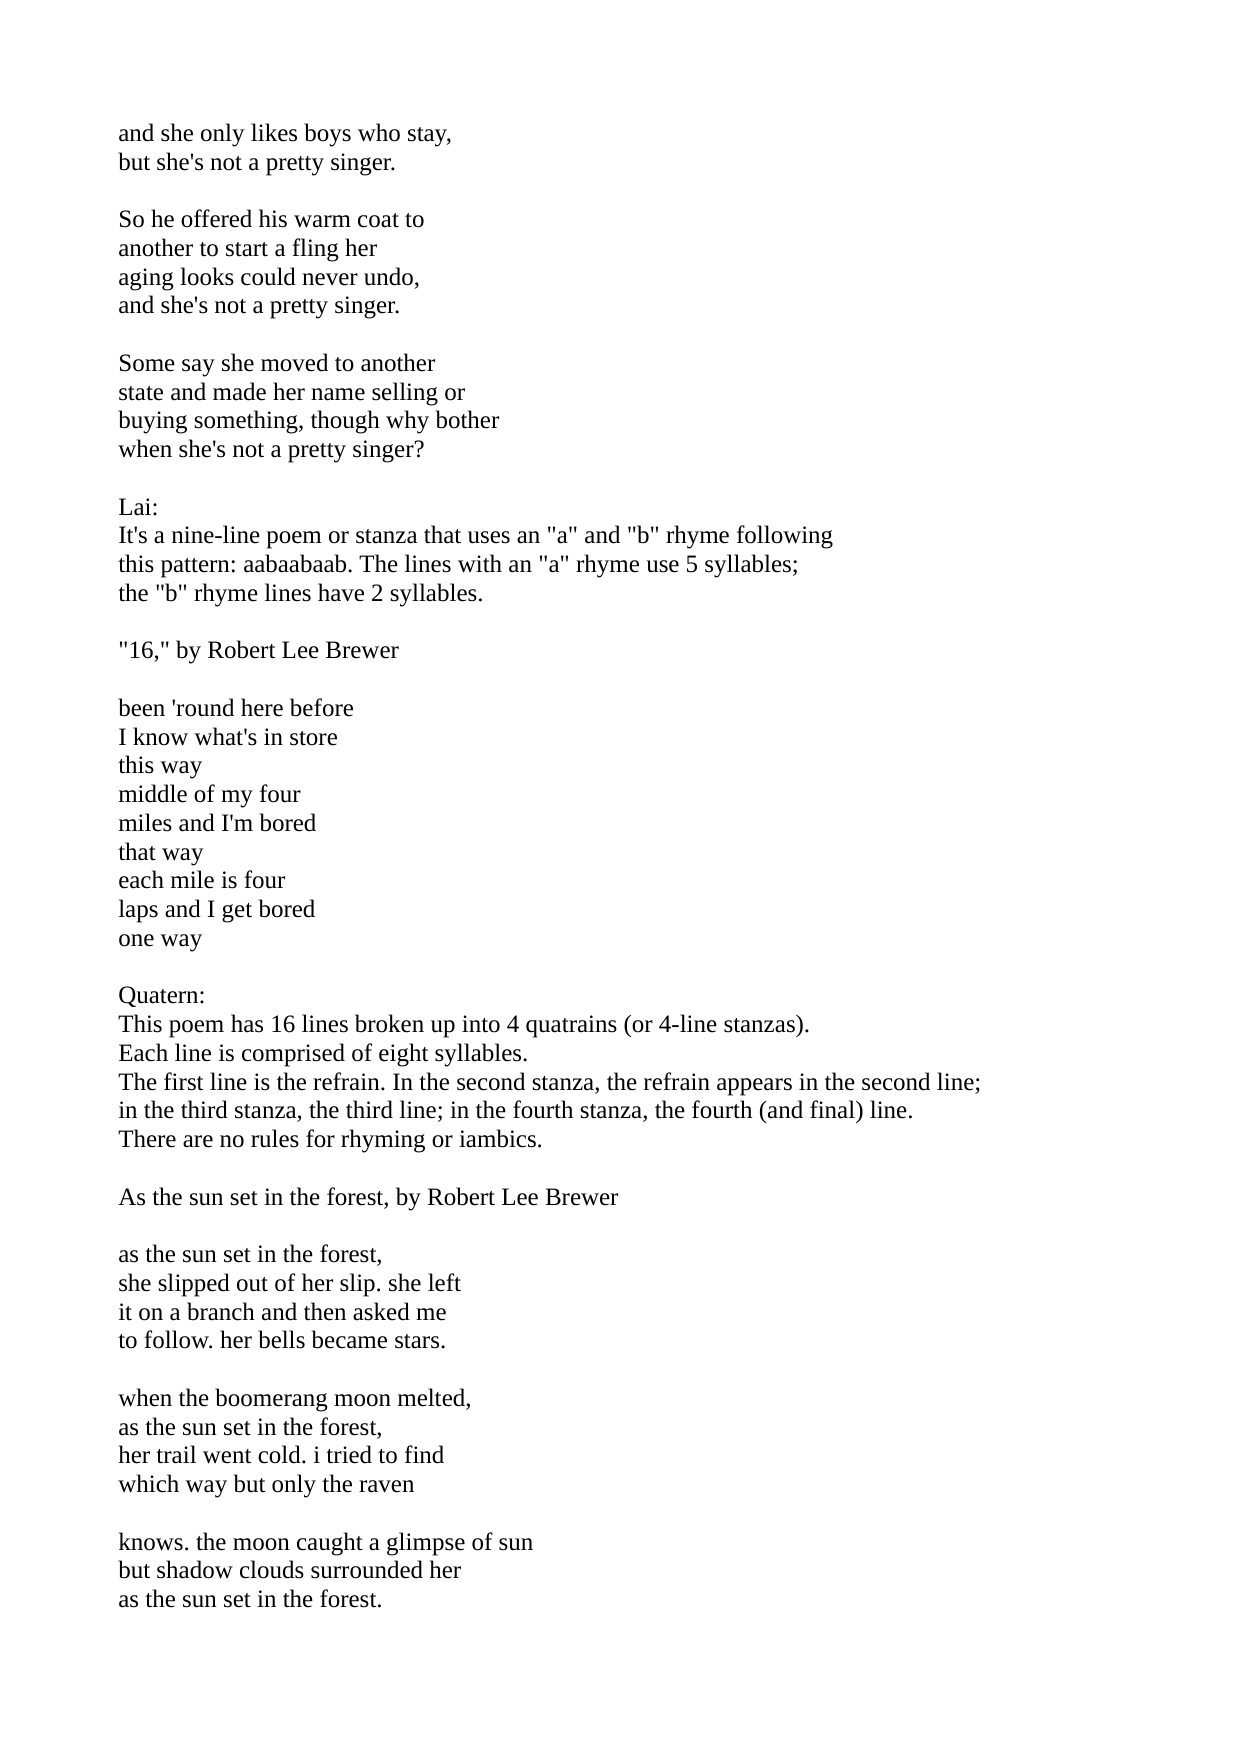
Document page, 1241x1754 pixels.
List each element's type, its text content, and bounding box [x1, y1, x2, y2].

text it on a branch and then asked me [118, 1297, 1122, 1326]
text as the sun set in the forest. [118, 1584, 1122, 1613]
text aging looks could never undo, [118, 262, 1122, 291]
text The first line is the refrain. In the second stanza, the refrain appears in the second line; [118, 1067, 1122, 1096]
text Lai: [118, 492, 1122, 521]
text and she's not a pretty singer. [118, 291, 1122, 319]
text as the sun set in the forest, [118, 1412, 1122, 1441]
text each mile is four [118, 866, 1122, 894]
text this way [118, 751, 1122, 779]
text that way [118, 837, 1122, 866]
text and she only likes boys who stay, [118, 118, 1122, 147]
text state and made her name selling or [118, 377, 1122, 406]
text which way but only the raven [118, 1469, 1122, 1498]
text when she's not a pretty singer? [118, 434, 1122, 463]
text knows. the moon caught a glimpse of sun [118, 1527, 1122, 1556]
text It's a nine-line poem or stanza that uses an "a" and "b" rhyme following [118, 521, 1122, 549]
text but shadow clouds surrounded her [118, 1556, 1122, 1584]
text I know what's in store [118, 722, 1122, 751]
text this pattern: aabaabaab. The lines with an "a" rhyme use 5 syllables; [118, 549, 1122, 578]
text to follow. her bells became stars. [118, 1326, 1122, 1354]
text laps and I get bored [118, 894, 1122, 923]
text the "b" rhyme lines have 2 syllables. [118, 578, 1122, 607]
text Quatern: [118, 981, 1122, 1009]
text As the sun set in the forest, by Robert Lee Brewer [118, 1182, 1122, 1211]
text as the sun set in the forest, [118, 1239, 1122, 1268]
text Some say she moved to another [118, 348, 1122, 377]
text one way [118, 923, 1122, 952]
text but she's not a pretty singer. [118, 147, 1122, 176]
text middle of my four [118, 779, 1122, 808]
text in the third stanza, the third line; in the fourth stanza, the fourth (and final) line. [118, 1096, 1122, 1124]
text "16," by Robert Lee Brewer [118, 636, 1122, 664]
text So he offered his warm coat to [118, 204, 1122, 233]
text This poem has 16 lines broken up into 4 quatrains (or 4-line stanzas). [118, 1009, 1122, 1038]
text she slipped out of her slip. she left [118, 1268, 1122, 1297]
text There are no rules for rhyming or iambics. [118, 1124, 1122, 1153]
text another to start a fling her [118, 233, 1122, 262]
text buying something, though why bother [118, 406, 1122, 434]
text been 'round here before [118, 693, 1122, 722]
text Each line is comprised of eight syllables. [118, 1038, 1122, 1067]
text miles and I'm bored [118, 808, 1122, 837]
text when the boomerang moon melted, [118, 1383, 1122, 1412]
text her trail went cold. i tried to find [118, 1441, 1122, 1469]
